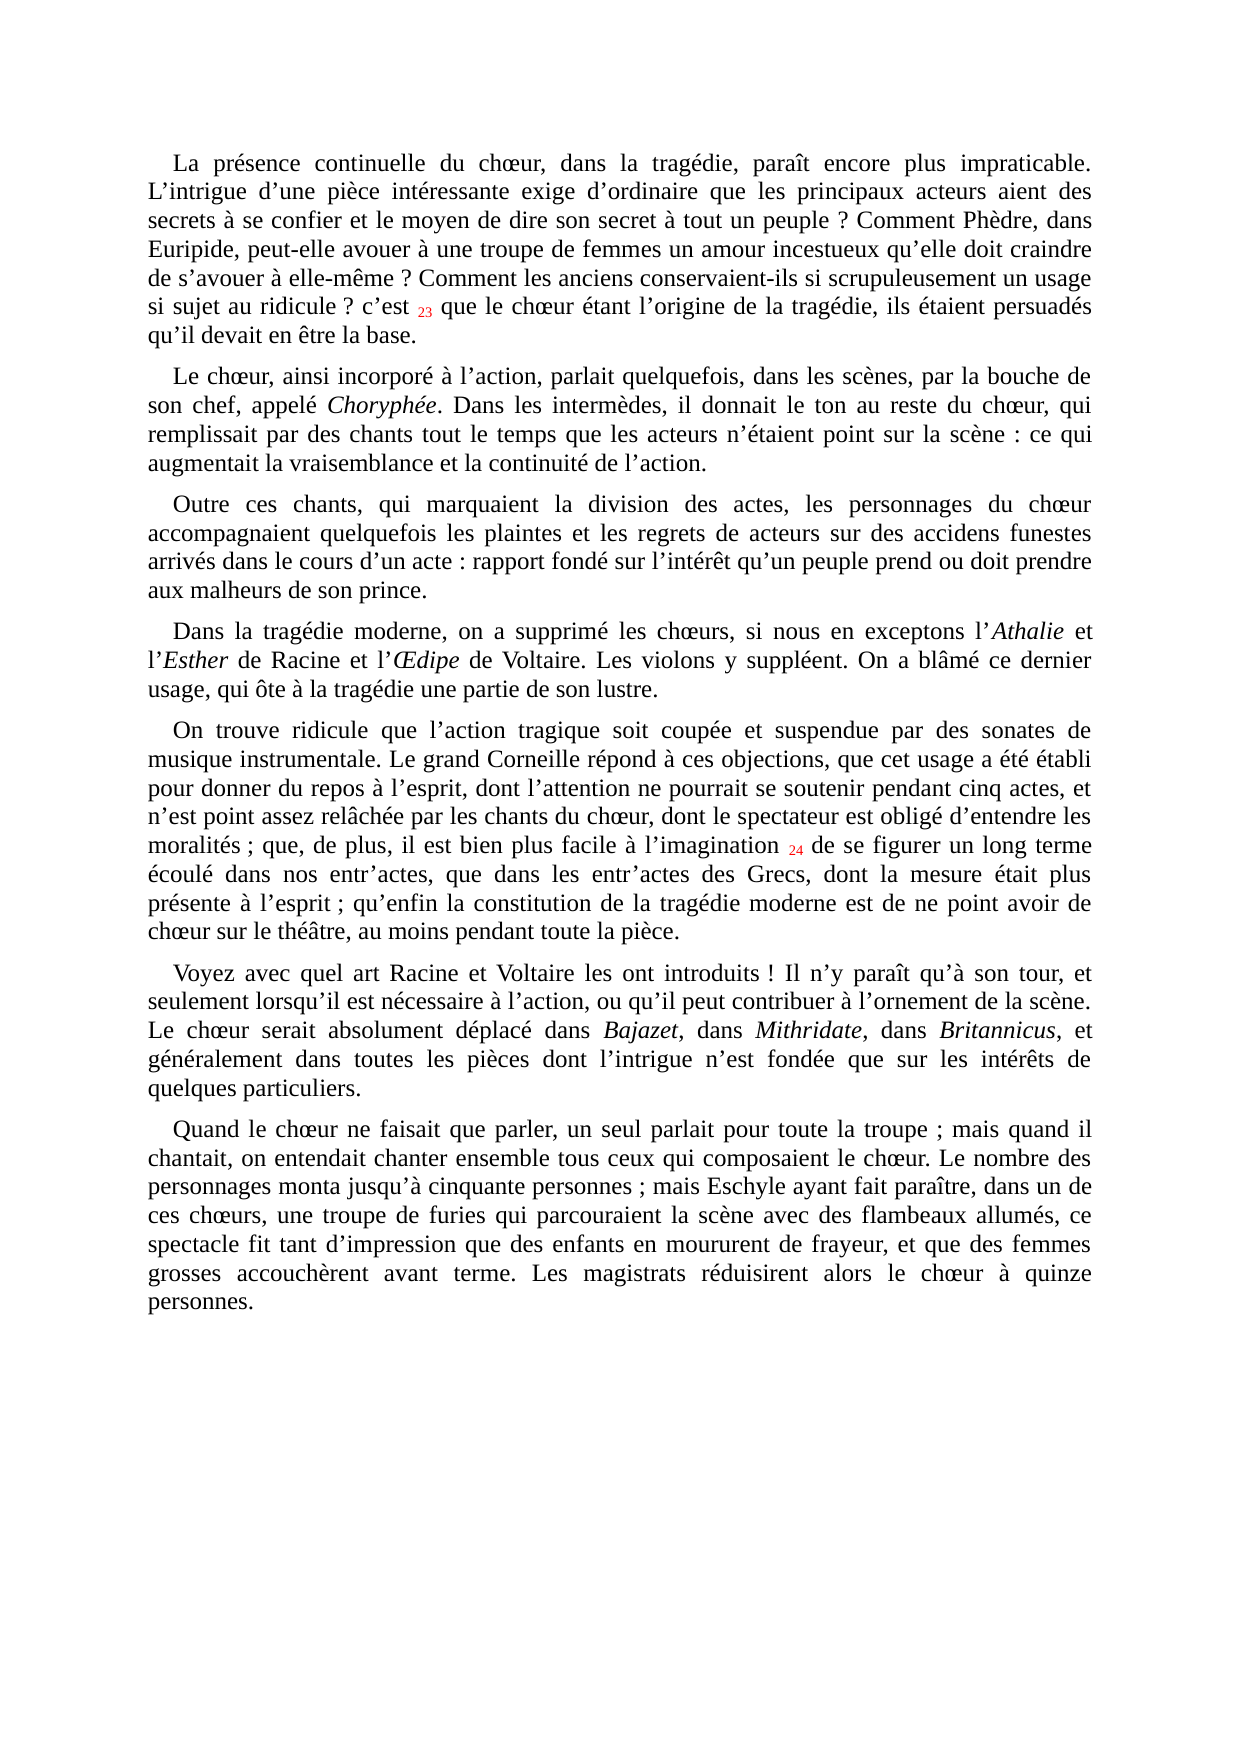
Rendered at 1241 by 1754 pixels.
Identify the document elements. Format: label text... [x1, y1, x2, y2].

text Le chœur, ainsi incorporé à l’action, parlait quelquefois, dans les scènes, par la bouche de son chef, appelé Choryphée. Dans les intermèdes, il donnait le ton au reste du chœur, qui remplissait par des chants tout le temps que les acteurs n’étaient point sur la scène : ce qui augmentait la vraisemblance et la continuité de l’action. [148, 361, 1093, 476]
text Quand le chœur ne faisait que parler, un seul parlait pour toute la troupe ; mais quand il chantait, on entendait chanter ensemble tous ceux qui composaient le chœur. Le nombre des personnages monta jusqu’à cinquante personnes ; mais Eschyle ayant fait paraître, dans un de ces chœurs, une troupe de furies qui parcouraient la scène avec des flambeaux allumés, ce spectacle fit tant d’impression que des enfants en moururent de frayeur, et que des femmes grosses accouchèrent avant terme. Les magistrats réduisirent alors le chœur à quinze personnes. [148, 1114, 1093, 1315]
text On trouve ridicule que l’action tragique soit coupée et suspendue par des sonates de musique instrumentale. Le grand Corneille répond à ces objections, que cet usage a été établi pour donner du repos à l’esprit, dont l’attention ne pourrait se soutenir pendant cinq actes, et n’est point assez relâchée par les chants du chœur, dont le spectateur est obligé d’entendre les moralités ; que, de plus, il est bien plus facile à l’imagination 24 de se figurer un long terme écoulé dans nos entr’actes, que dans les entr’actes des Grecs, dont la mesure était plus présente à l’esprit ; qu’enfin la constitution de la tragédie moderne est de ne point avoir de chœur sur le théâtre, au moins pendant toute la pièce. [148, 715, 1093, 945]
text Voyez avec quel art Racine et Voltaire les ont introduits ! Il n’y paraît qu’à son tour, et seulement lorsqu’il est nécessaire à l’action, ou qu’il peut contribuer à l’ornement de la scène. Le chœur serait absolument déplacé dans Bajazet, dans Mithridate, dans Britannicus, et généralement dans toutes les pièces dont l’intrigue n’est fondée que sur les intérêts de quelques particuliers. [148, 958, 1093, 1101]
text Dans la tragédie moderne, on a supprimé les chœurs, si nous en exceptons l’Athalie et l’Esther de Racine et l’Œdipe de Voltaire. Les violons y suppléent. On a blâmé ce dernier usage, qui ôte à la tragédie une partie de son lustre. [148, 616, 1093, 703]
text Outre ces chants, qui marquaient la division des actes, les personnages du chœur accompagnaient quelquefois les plaintes et les regrets de acteurs sur des accidens funestes arrivés dans le cours d’un acte : rapport fondé sur l’intérêt qu’un peuple prend ou doit prendre aux malheurs de son prince. [148, 489, 1093, 604]
text La présence continuelle du chœur, dans la tragédie, paraît encore plus impraticable. L’intrigue d’une pièce intéressante exige d’ordinaire que les principaux acteurs aient des secrets à se confier et le moyen de dire son secret à tout un peuple ? Comment Phèdre, dans Euripide, peut-elle avouer à une troupe de femmes un amour incestueux qu’elle doit craindre de s’avouer à elle-même ? Comment les anciens conservaient-ils si scrupuleusement un usage si sujet au ridicule ? c’est 23 que le chœur étant l’origine de la tragédie, ils étaient persuadés qu’il devait en être la base. [148, 148, 1093, 349]
